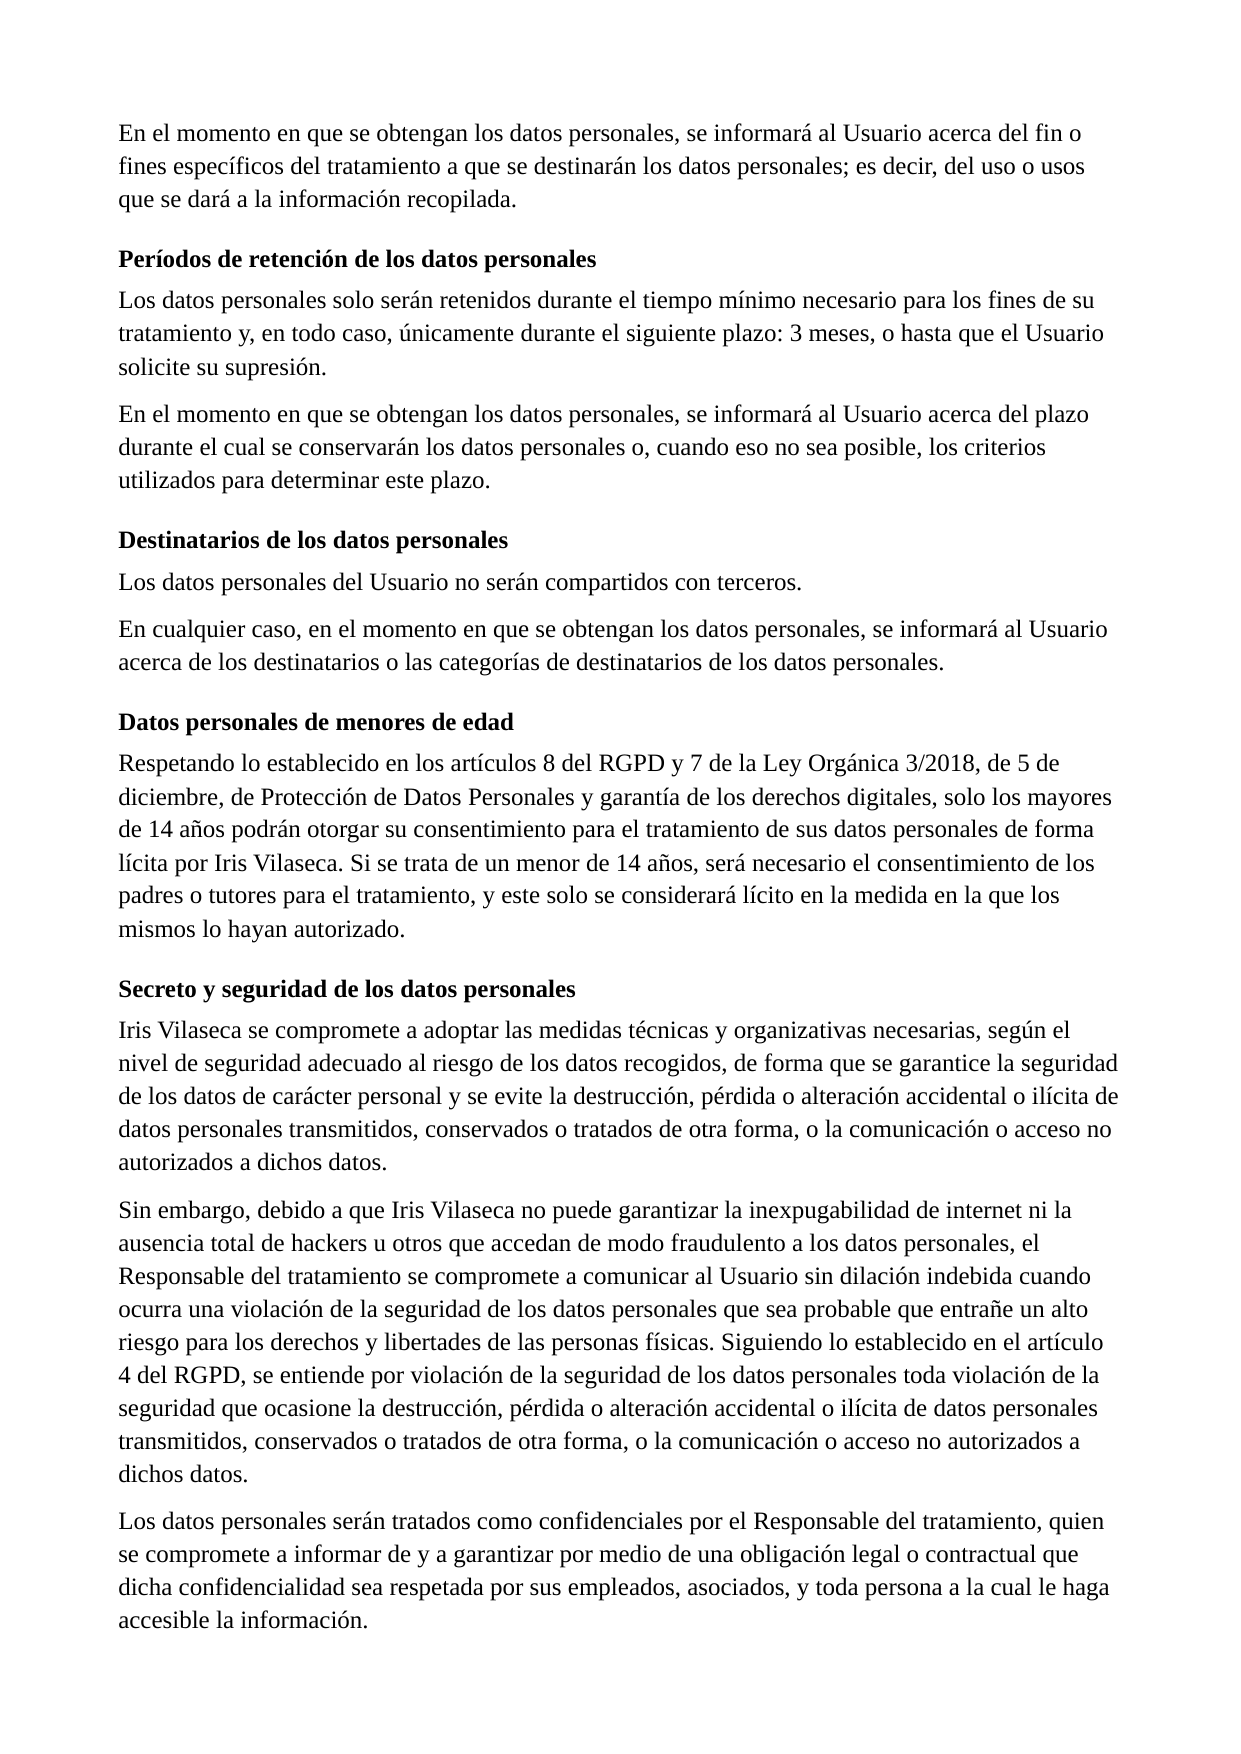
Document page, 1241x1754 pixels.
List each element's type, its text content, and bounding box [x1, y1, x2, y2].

subtitle Períodos de retención de los datos personales [118, 244, 1122, 273]
text Los datos personales solo serán retenidos durante el tiempo mínimo necesario para los fines de su tratamiento y, en todo caso, únicamente durante el siguiente plazo: 3 meses, o hasta que el Usuario solicite su supresión. [118, 286, 1122, 380]
text En cualquier caso, en el momento en que se obtengan los datos personales, se informará al Usuario acerca de los destinatarios o las categorías de destinatarios de los datos personales. [118, 614, 1122, 676]
subtitle Datos personales de menores de edad [118, 707, 1122, 736]
text En el momento en que se obtengan los datos personales, se informará al Usuario acerca del fin o fines específicos del tratamiento a que se destinarán los datos personales; es decir, del uso o usos que se dará a la información recopilada. [118, 118, 1122, 213]
text Iris Vilaseca se compromete a adoptar las medidas técnicas y organizativas necesarias, según el nivel de seguridad adecuado al riesgo de los datos recogidos, de forma que se garantice la seguridad de los datos de carácter personal y se evite la destrucción, pérdida o alteración accidental o ilícita de datos personales transmitidos, conservados o tratados de otra forma, o la comunicación o acceso no autorizados a dichos datos. [118, 1015, 1122, 1176]
subtitle Destinatarios de los datos personales [118, 525, 1122, 554]
text Respetando lo establecido en los artículos 8 del RGPD y 7 de la Ley Orgánica 3/2018, de 5 de diciembre, de Protección de Datos Personales y garantía de los derechos digitales, solo los mayores de 14 años podrán otorgar su consentimiento para el tratamiento de sus datos personales de forma lícita por Iris Vilaseca. Si se trata de un menor de 14 años, será necesario el consentimiento de los padres o tutores para el tratamiento, y este solo se considerará lícito en la medida en la que los mismos lo hayan autorizado. [118, 748, 1122, 942]
text Los datos personales del Usuario no serán compartidos con terceros. [118, 567, 1122, 595]
text En el momento en que se obtengan los datos personales, se informará al Usuario acerca del plazo durante el cual se conservarán los datos personales o, cuando eso no sea posible, los criterios utilizados para determinar este plazo. [118, 399, 1122, 494]
text Los datos personales serán tratados como confidenciales por el Responsable del tratamiento, quien se compromete a informar de y a garantizar por medio de una obligación legal o contractual que dicha confidencialidad sea respetada por sus empleados, asociados, y toda persona a la cual le haga accesible la información. [118, 1506, 1122, 1634]
text Sin embargo, debido a que Iris Vilaseca no puede garantizar la inexpugabilidad de internet ni la ausencia total de hackers u otros que accedan de modo fraudulento a los datos personales, el Responsable del tratamiento se compromete a comunicar al Usuario sin dilación indebida cuando ocurra una violación de la seguridad de los datos personales que sea probable que entrañe un alto riesgo para los derechos y libertades de las personas físicas. Siguiendo lo establecido en el artículo 4 del RGPD, se entiende por violación de la seguridad de los datos personales toda violación de la seguridad que ocasione la destrucción, pérdida o alteración accidental o ilícita de datos personales transmitidos, conservados o tratados de otra forma, o la comunicación o acceso no autorizados a dichos datos. [118, 1195, 1122, 1488]
subtitle Secreto y seguridad de los datos personales [118, 974, 1122, 1002]
